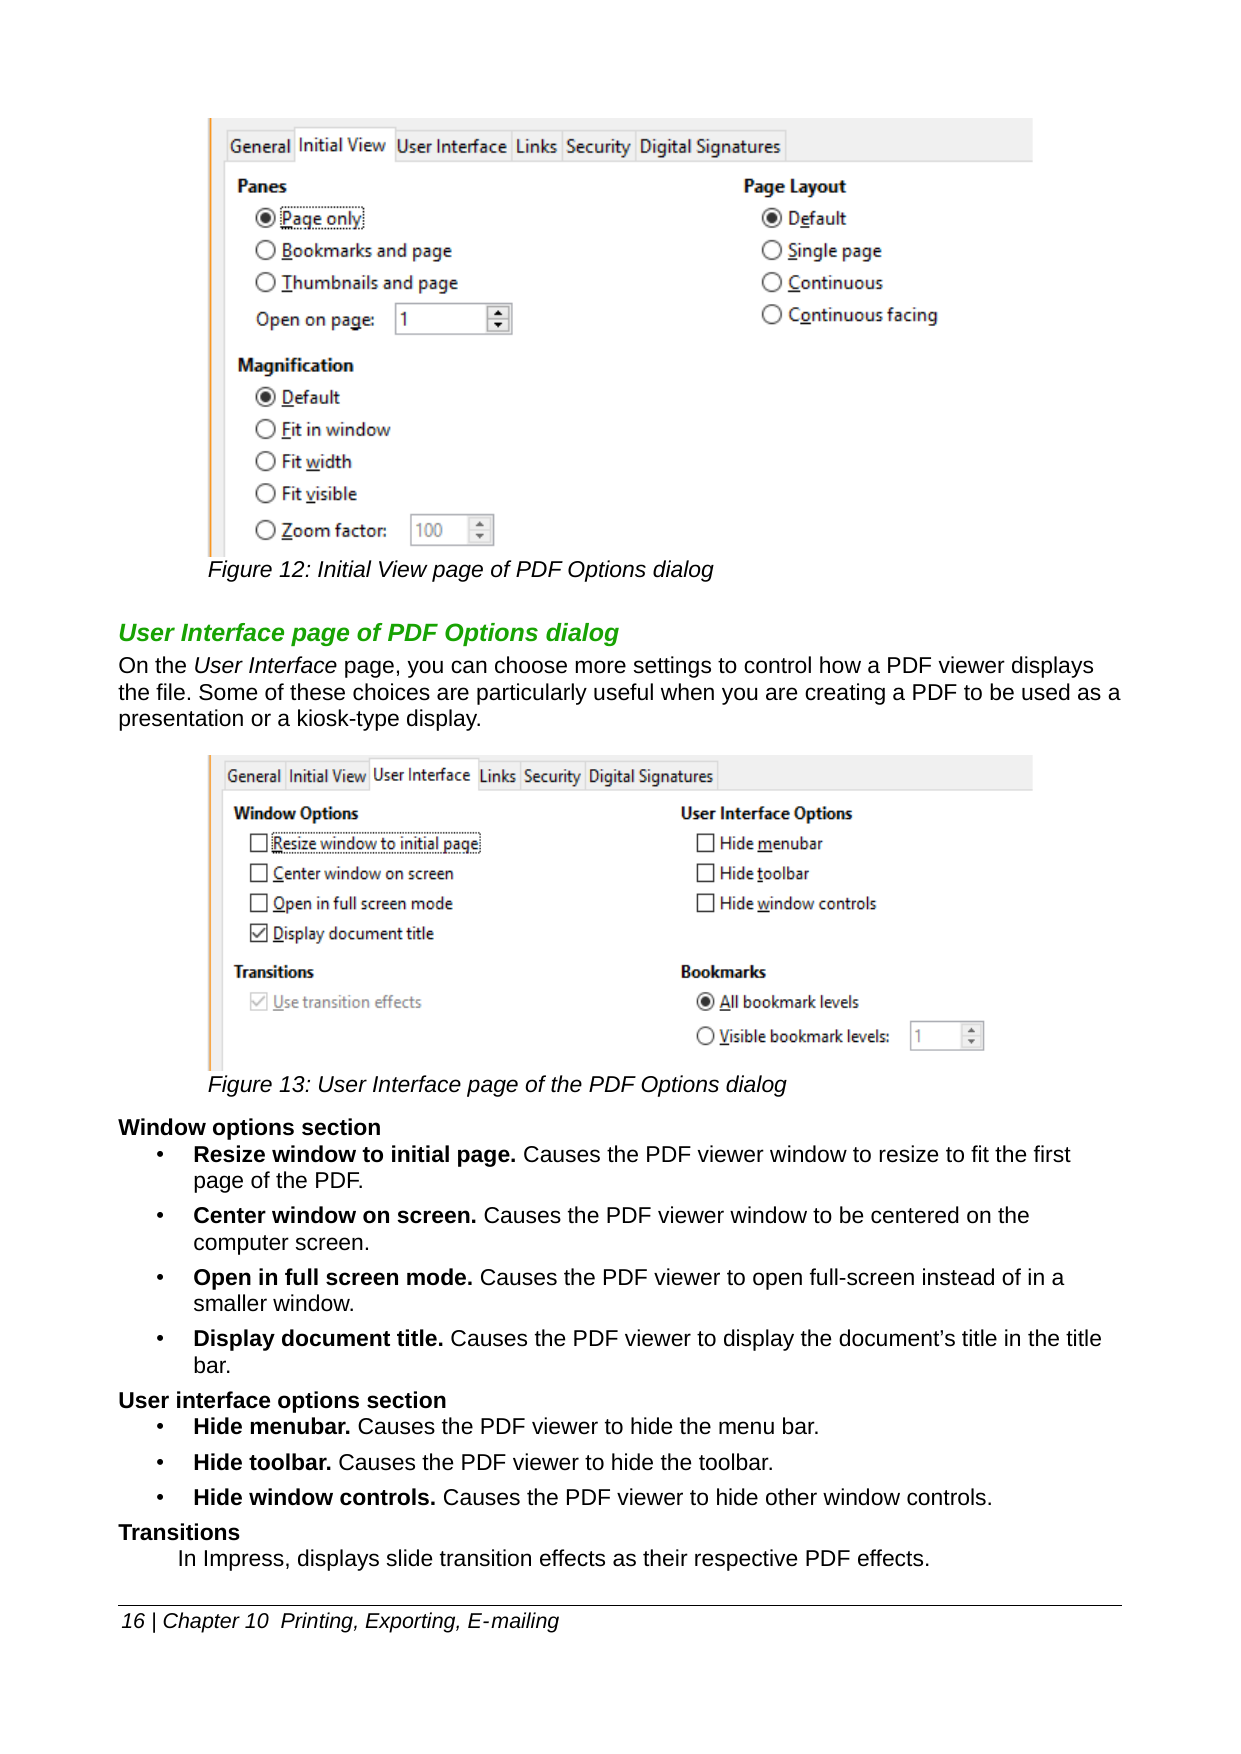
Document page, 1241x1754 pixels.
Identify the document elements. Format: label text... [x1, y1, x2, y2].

list Center window on screen. Causes the PDF viewer window to be centered on the computer screen. [156, 1202, 1122, 1255]
list Hide menubar. Causes the PDF viewer to hide the menu bar. [156, 1413, 1122, 1439]
list Hide toolbar. Causes the PDF viewer to hide the toolbar. [156, 1448, 1122, 1475]
text Figure 12: Initial View page of PDF Options dialog [208, 557, 1033, 582]
text Window options section [118, 1114, 1122, 1141]
text Transitions [118, 1519, 1122, 1545]
picture [207, 118, 1033, 557]
text User interface options section [118, 1387, 1122, 1413]
list Hide window controls. Causes the PDF viewer to hide other window controls. [156, 1484, 1122, 1510]
subtitle User Interface page of PDF Options dialog [118, 618, 1122, 646]
list Open in full screen mode. Causes the PDF viewer to open full-screen instead of in a smaller window. [156, 1264, 1122, 1316]
list Resize window to initial page. Causes the PDF viewer window to resize to fit the first page of the PDF. [156, 1141, 1122, 1193]
text On the User Interface page, you can choose more settings to control how a PDF viewer displays the file. Some of these choices are particularly useful when you are creating a PDF to be used as a presentation or a kiosk-type display. [118, 652, 1122, 731]
picture [207, 755, 1033, 1071]
list Display document title. Causes the PDF viewer to display the document’s title in the title bar. [156, 1325, 1122, 1378]
text Figure 13: User Interface page of the PDF Options dialog [208, 1071, 1033, 1097]
text In Impress, displays slide transition effects as their respective PDF effects. [177, 1545, 1122, 1572]
